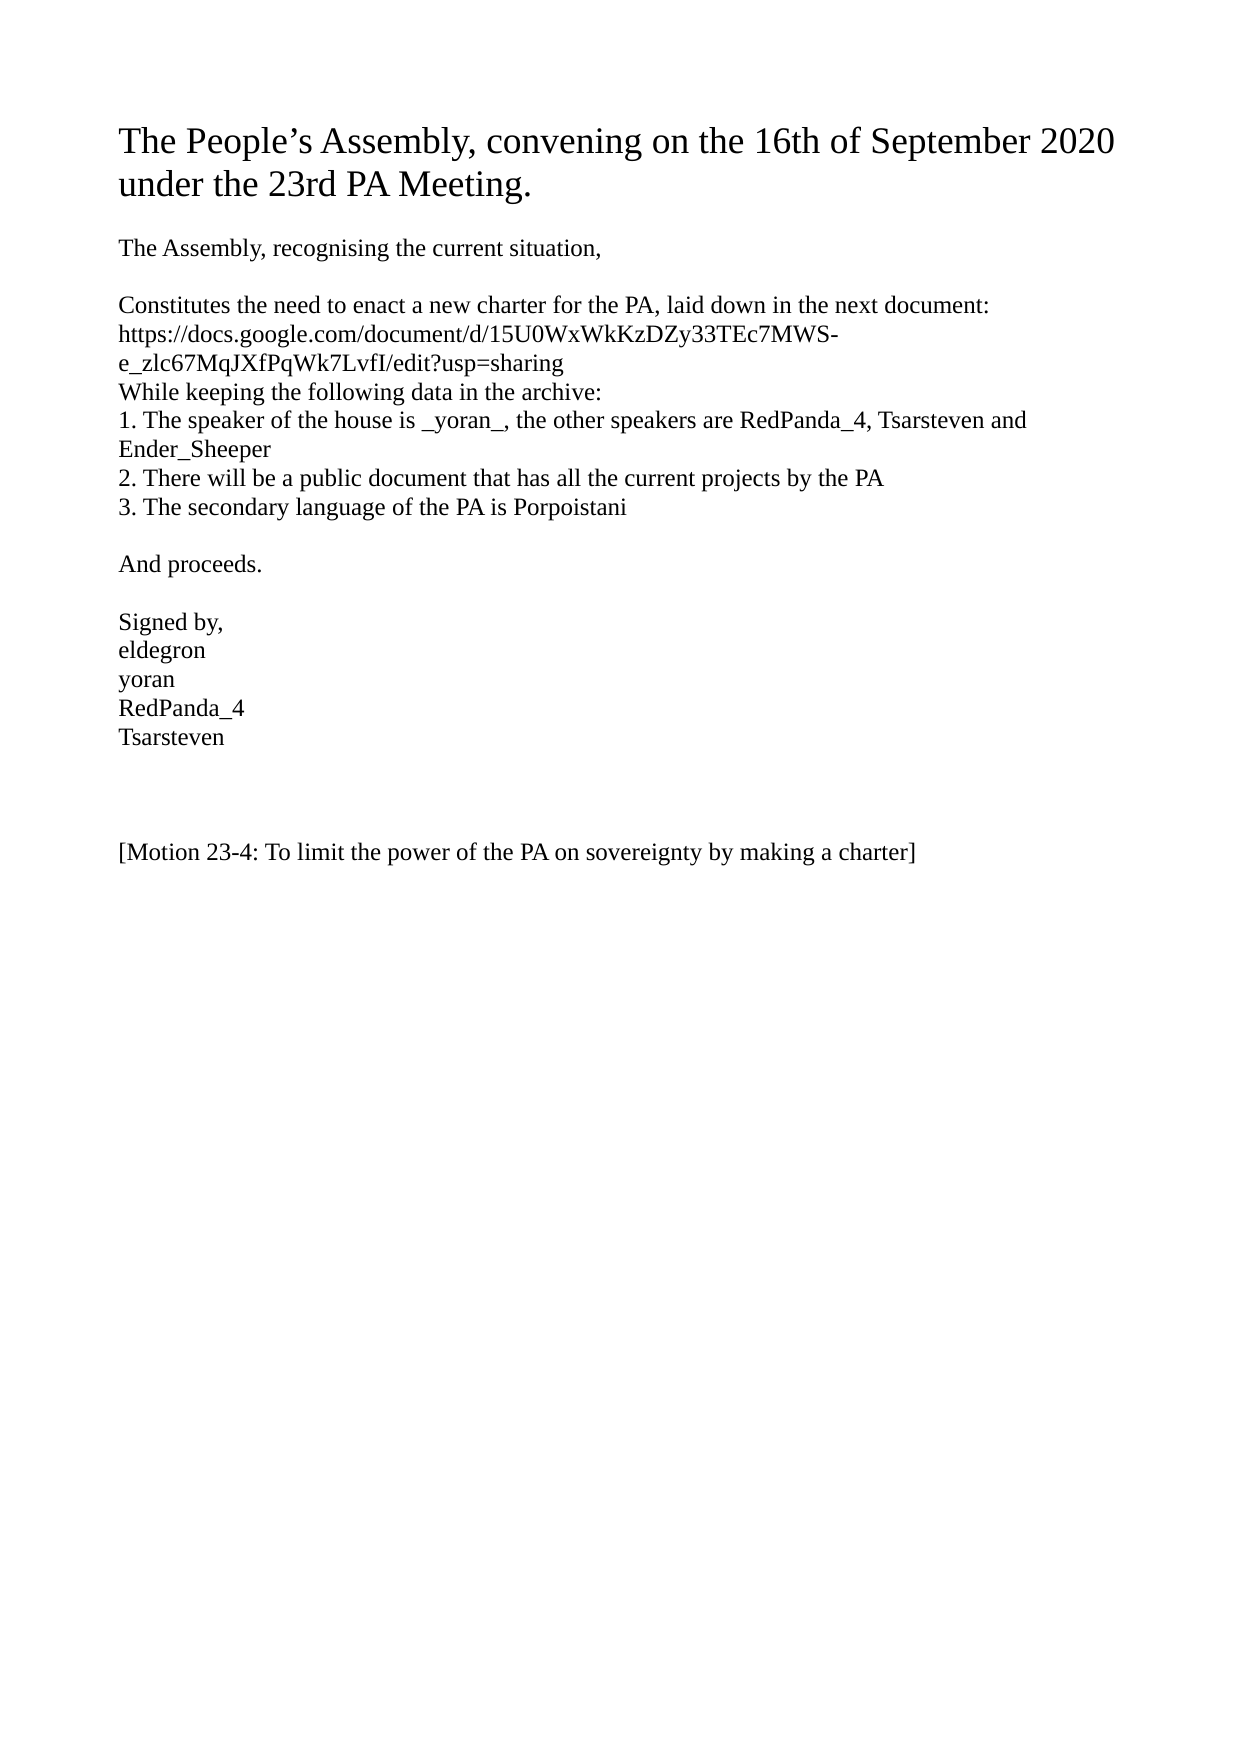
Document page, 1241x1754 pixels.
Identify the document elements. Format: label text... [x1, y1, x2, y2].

text While keeping the following data in the archive: [118, 377, 1122, 406]
text 3. The secondary language of the PA is Porpoistani [118, 492, 1122, 521]
text The Assembly, recognising the current situation, [118, 233, 1122, 262]
text Constitutes the need to enact a new charter for the PA, laid down in the next document: [118, 291, 1122, 319]
text 2. There will be a public document that has all the current projects by the PA [118, 463, 1122, 492]
text Tsarsteven [118, 722, 1122, 751]
text The People’s Assembly, convening on the 16th of September 2020 under the 23rd PA Meeting. [118, 118, 1122, 204]
text 1. The speaker of the house is _yoran_, the other speakers are RedPanda_4, Tsarsteven and Ender_Sheeper [118, 406, 1122, 463]
text eldegron [118, 636, 1122, 664]
text [Motion 23-4: To limit the power of the PA on sovereignty by making a charter] [118, 837, 1122, 866]
text Signed by, [118, 607, 1122, 636]
text And proceeds. [118, 549, 1122, 578]
text https://docs.google.com/document/d/15U0WxWkKzDZy33TEc7MWS-e_zlc67MqJXfPqWk7LvfI/edit?usp=sharing [118, 319, 1122, 377]
text yoran [118, 664, 1122, 693]
text RedPanda_4 [118, 693, 1122, 722]
